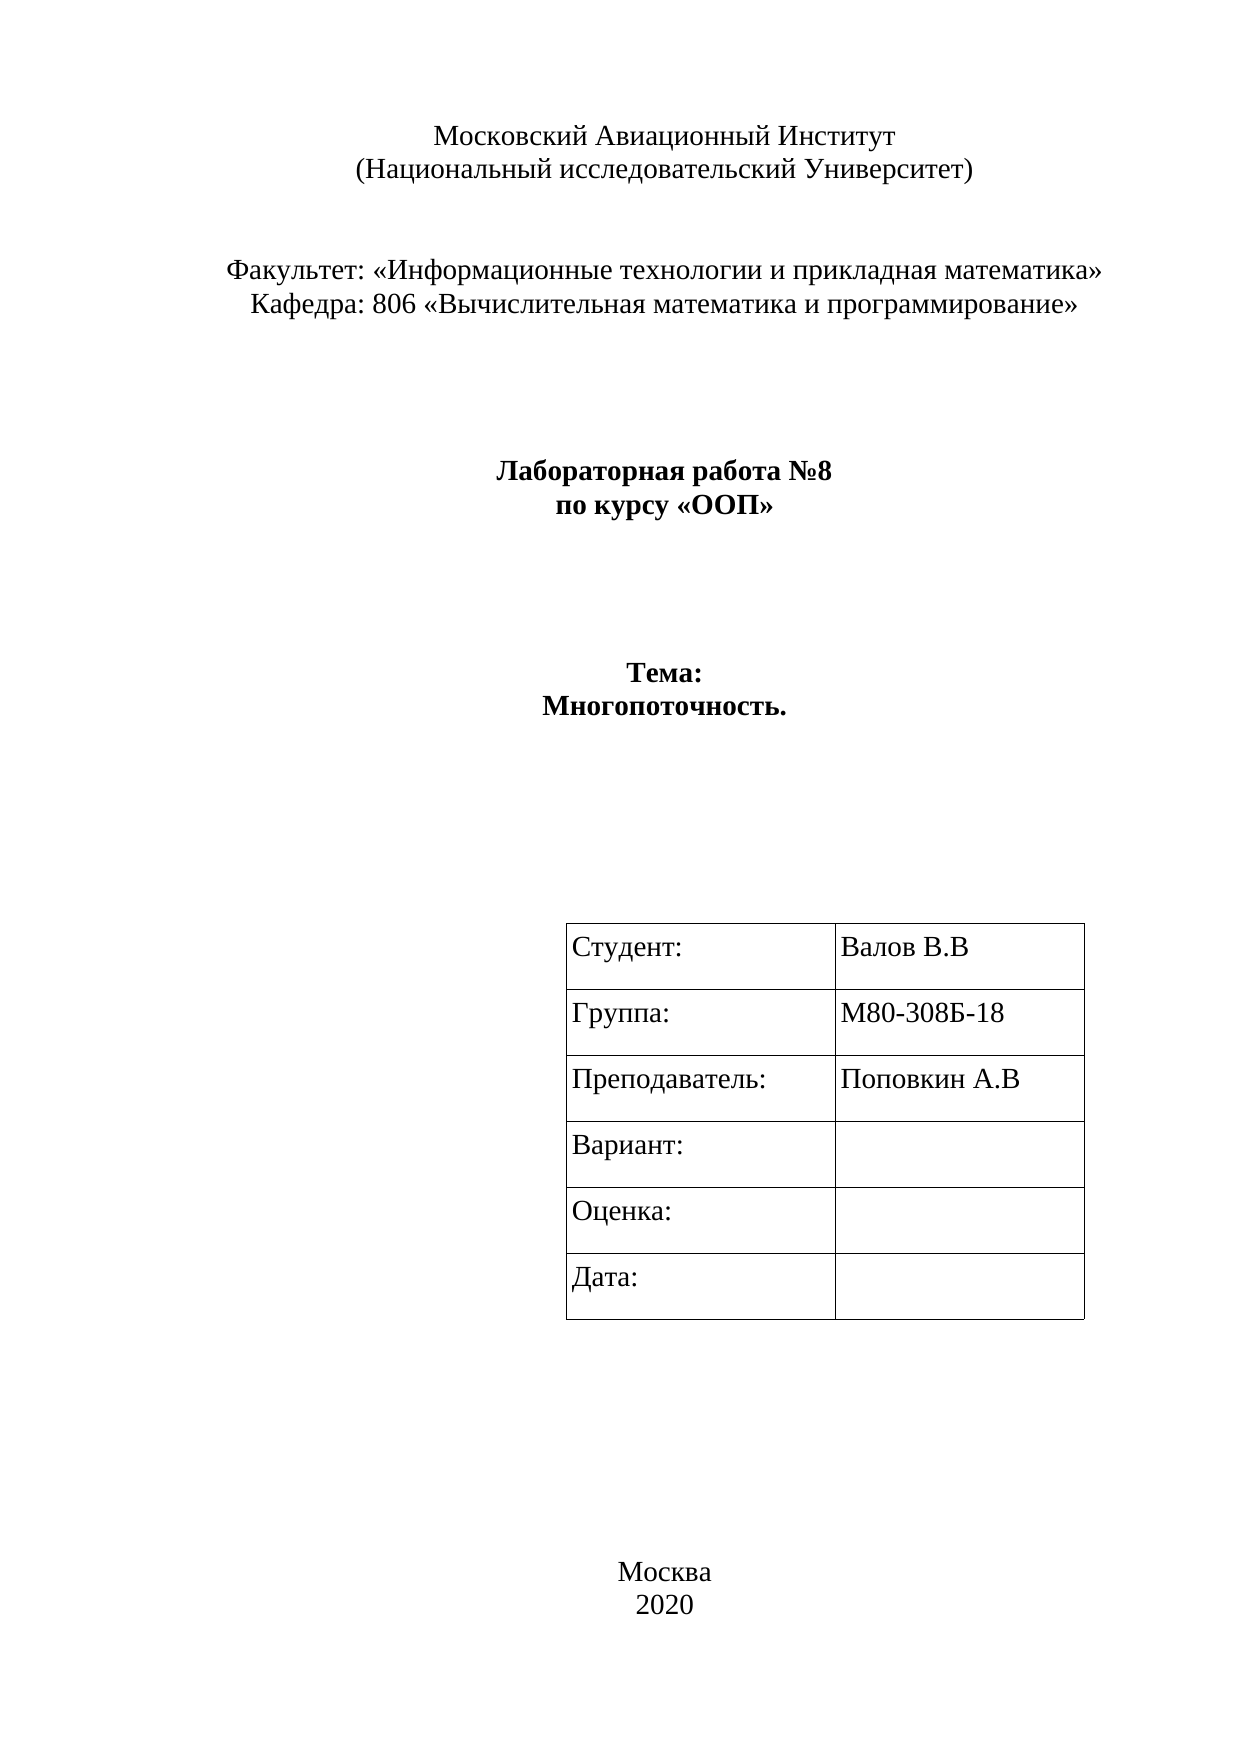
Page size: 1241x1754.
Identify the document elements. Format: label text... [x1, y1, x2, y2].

text Тема: [177, 655, 1152, 688]
text Факультет: «Информационные технологии и прикладная математика» [177, 252, 1152, 286]
text (Национальный исследовательский Университет) [177, 152, 1152, 185]
text 2020 [177, 1587, 1152, 1621]
text Кафедра: 806 «Вычислительная математика и программирование» [177, 286, 1152, 319]
table_cell [836, 1254, 1084, 1319]
text Многопоточность. [177, 688, 1152, 722]
table_cell Группа: [567, 990, 835, 1055]
table_header Валов В.В [836, 924, 1084, 989]
text Московский Авиационный Институт [177, 118, 1152, 152]
table_header Студент: [567, 924, 835, 989]
text Москва [177, 1554, 1152, 1587]
table_cell Поповкин А.В [836, 1056, 1084, 1121]
table_cell Дата: [567, 1254, 835, 1319]
table_cell Оценка: [567, 1188, 835, 1253]
text по курсу «ООП» [177, 487, 1152, 521]
table_cell М80-308Б-18 [836, 990, 1084, 1055]
table_cell [836, 1122, 1084, 1187]
table_cell Преподаватель: [567, 1056, 835, 1121]
text Лабораторная работа №8 [177, 453, 1152, 487]
table_cell Вариант: [567, 1122, 835, 1187]
table_cell [836, 1188, 1084, 1253]
